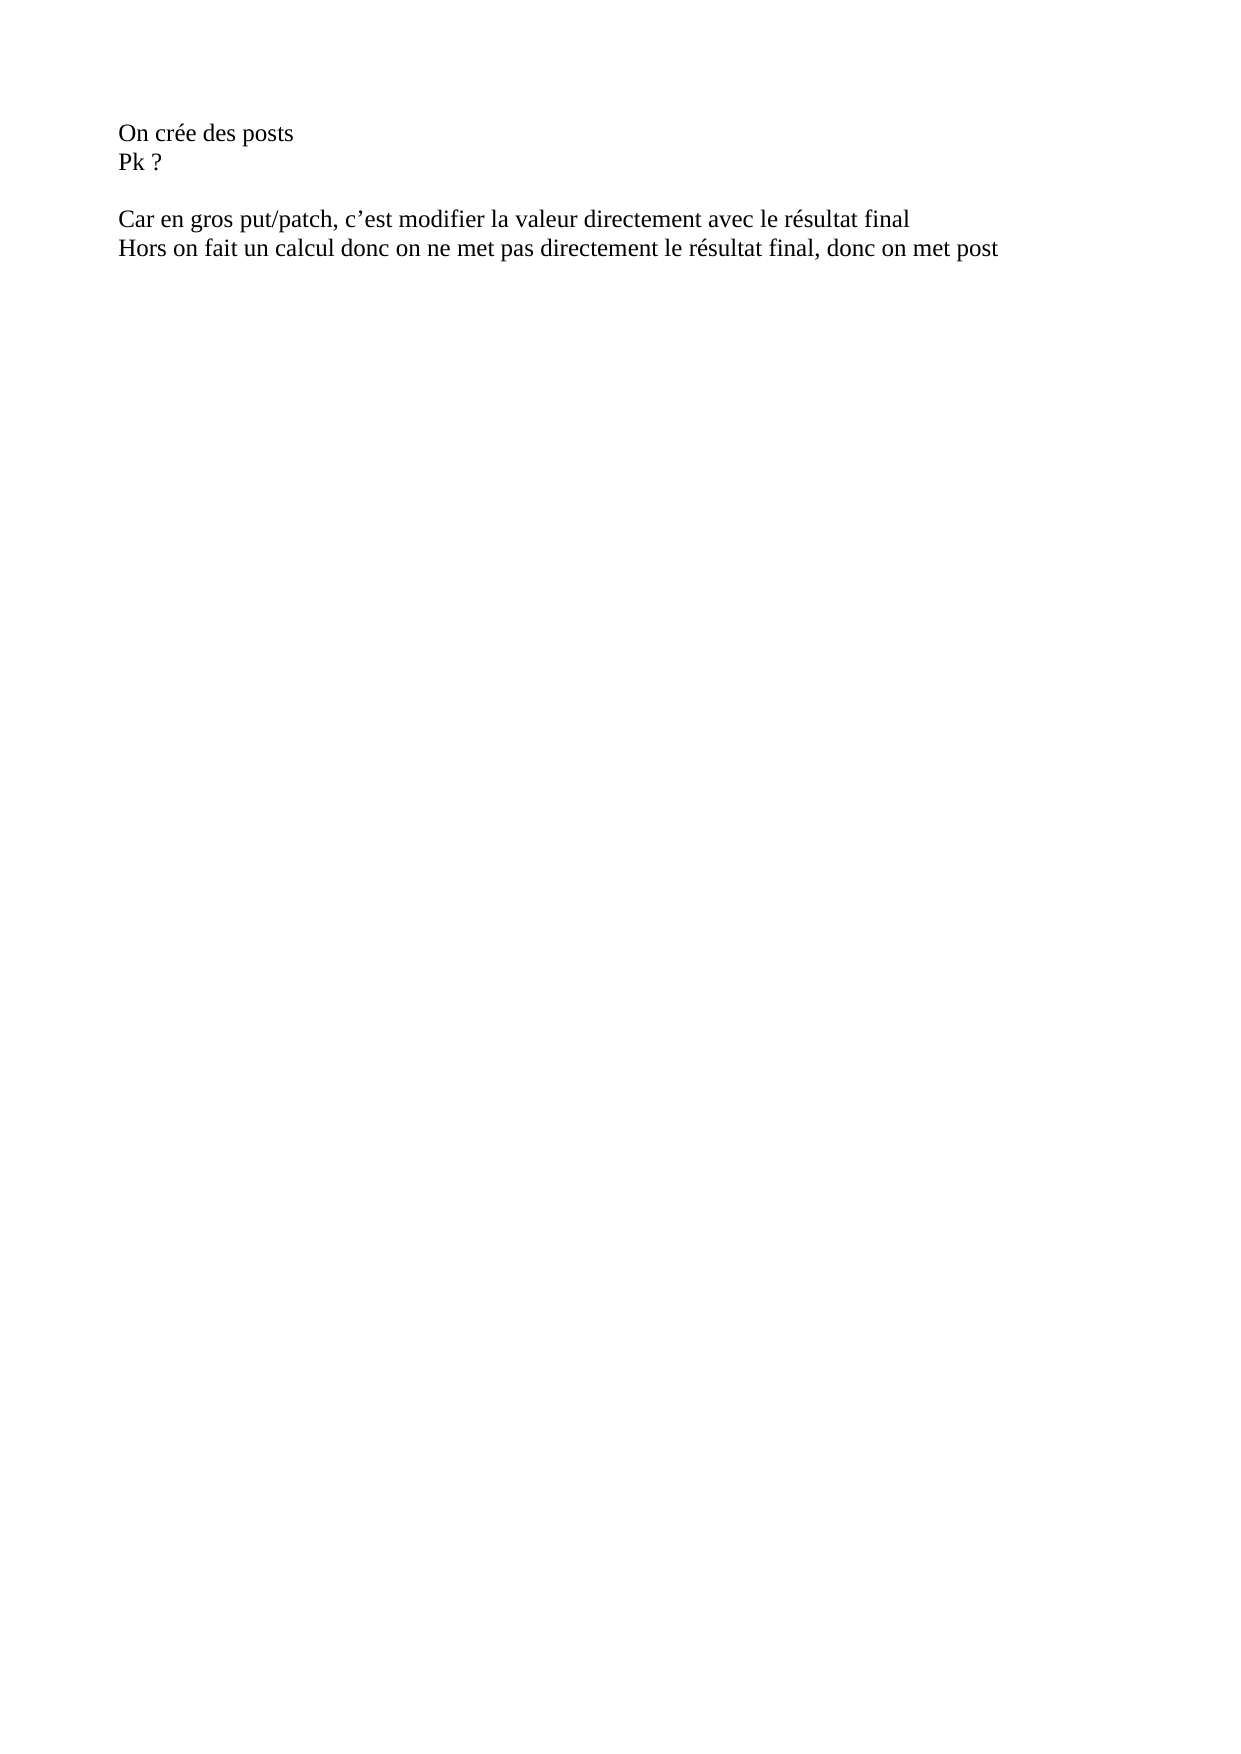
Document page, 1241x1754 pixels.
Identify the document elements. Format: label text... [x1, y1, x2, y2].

text On crée des posts Pk ? Car en gros put/patch, c’est modifier la valeur directement avec le résultat final Hors on fait un calcul donc on ne met pas directement le résultat final, donc on met post [118, 118, 1122, 262]
